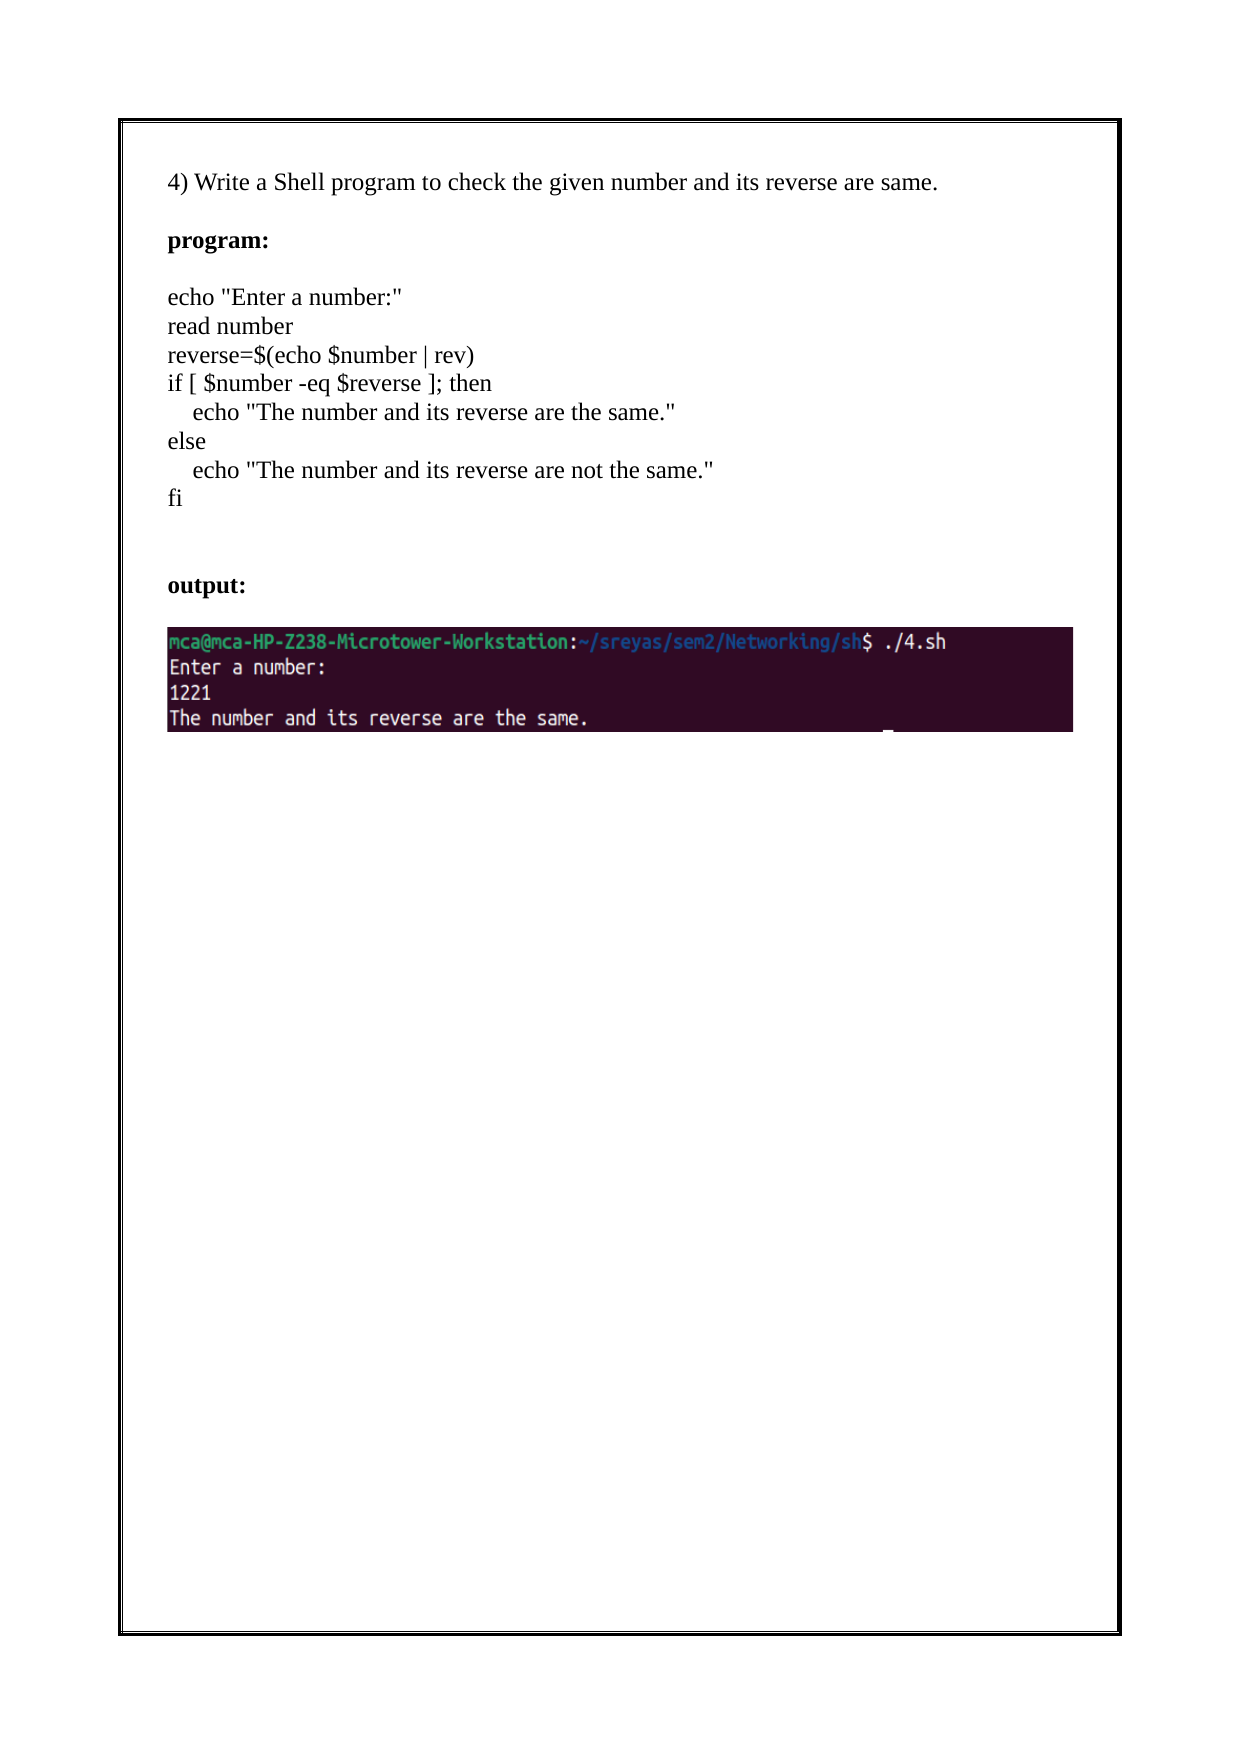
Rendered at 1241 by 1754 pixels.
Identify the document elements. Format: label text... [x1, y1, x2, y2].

text echo "The number and its reverse are not the same." [167, 455, 1073, 483]
text echo "The number and its reverse are the same." [167, 397, 1073, 426]
text read number [167, 311, 1073, 340]
text if [ $number -eq $reverse ]; then [167, 368, 1073, 397]
text output: [167, 570, 1073, 598]
text reverse=$(echo $number | rev) [167, 340, 1073, 368]
text else [167, 426, 1073, 455]
picture [167, 627, 1074, 732]
text echo "Enter a number:" [167, 282, 1073, 311]
text program: [167, 225, 1073, 253]
text 4) Write a Shell program to check the given number and its reverse are same. [167, 167, 1073, 196]
text fi [167, 483, 1073, 512]
